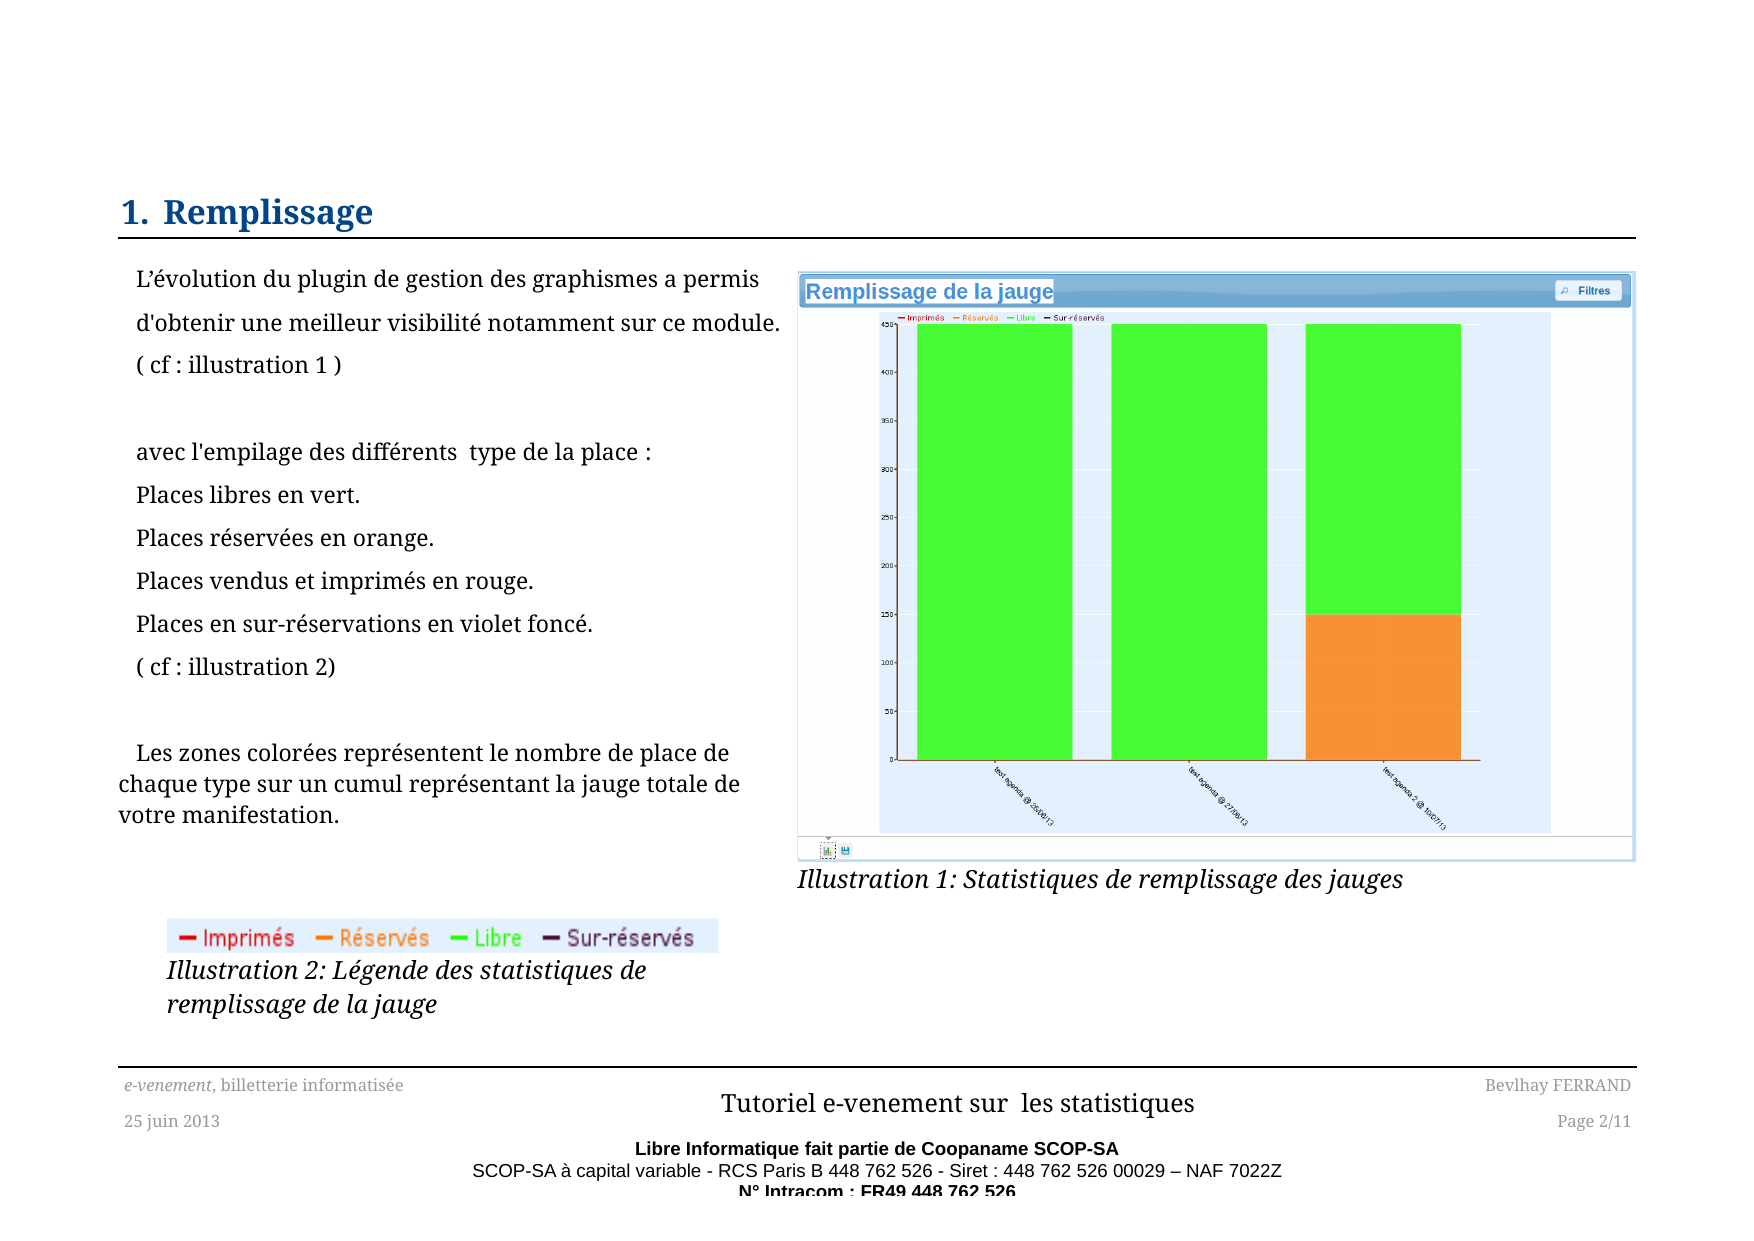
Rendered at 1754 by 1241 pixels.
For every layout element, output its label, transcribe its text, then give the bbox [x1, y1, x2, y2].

picture [166, 915, 719, 953]
text Places libres en vert. [118, 478, 797, 510]
subtitle Remplissage [118, 186, 1636, 237]
text Places vendus et imprimés en rouge. [118, 564, 797, 596]
text Places réservées en orange. [118, 522, 797, 553]
text Illustration 2: Légende des statistiques de remplissage de la jauge [167, 953, 718, 1021]
picture [797, 271, 1637, 862]
text Places en sur-réservations en violet foncé. [118, 608, 797, 639]
text avec l'empilage des différents type de la place : [118, 436, 797, 467]
text d'obtenir une meilleur visibilité notamment sur ce module. [118, 306, 797, 338]
text Illustration 1: Statistiques de remplissage des jauges [797, 862, 1636, 896]
text ( cf : illustration 2) [118, 651, 797, 682]
text ( cf : illustration 1 ) [118, 349, 797, 381]
text Les zones colorées représentent le nombre de place de chaque type sur un cumul représentant la jauge totale de votre manifestation. [118, 737, 797, 830]
text L’évolution du plugin de gestion des graphismes a permis [118, 263, 797, 295]
